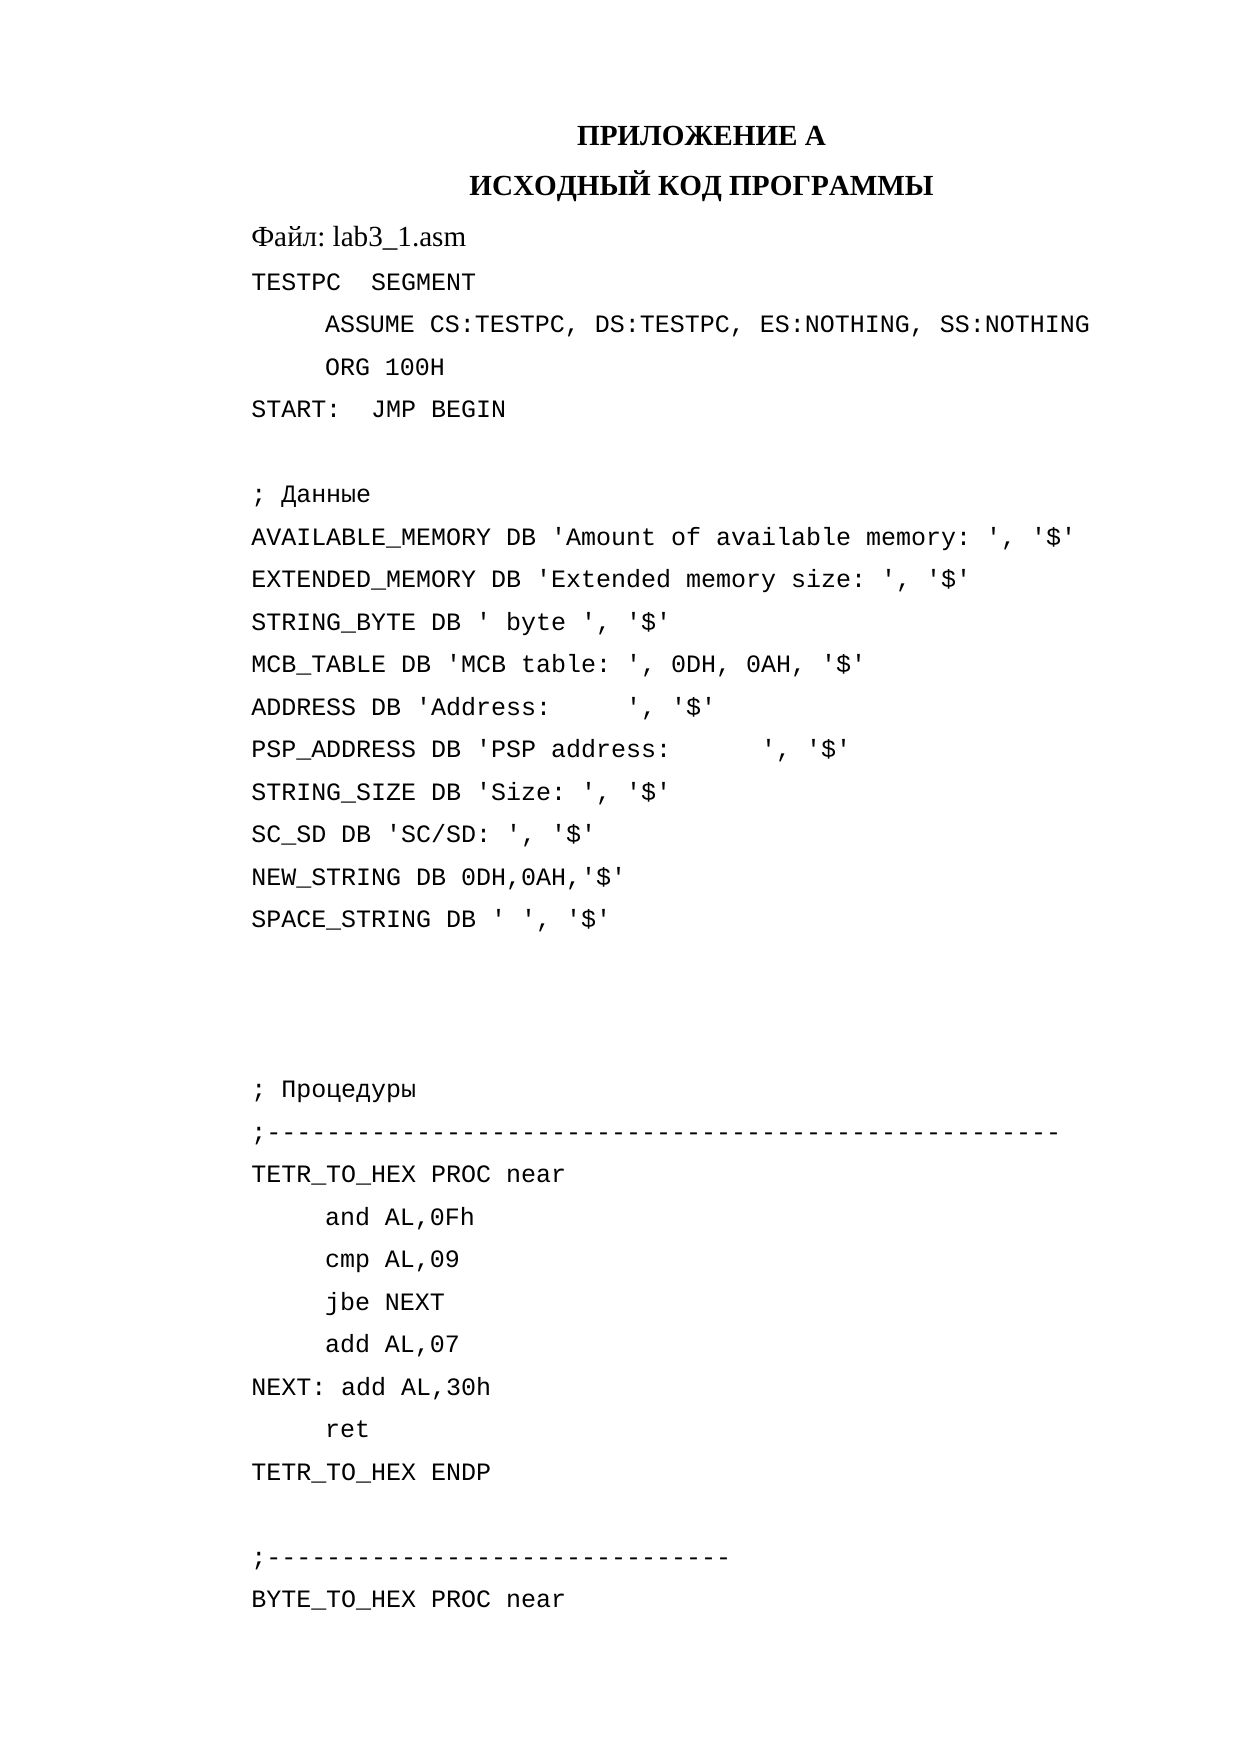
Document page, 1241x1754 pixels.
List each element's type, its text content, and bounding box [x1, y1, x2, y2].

text and AL,0Fh [177, 1204, 1152, 1232]
text add AL,07 [177, 1332, 1152, 1360]
text EXTENDED_MEMORY DB 'Extended memory size: ', '$' [177, 567, 1152, 595]
text SPACE_STRING DB ' ', '$' [177, 907, 1152, 935]
text ret [177, 1417, 1152, 1445]
text Файл: lab3_1.asm [177, 219, 1152, 252]
text cmp AL,09 [177, 1247, 1152, 1275]
text ; Данные [177, 482, 1152, 510]
text TESTPC SEGMENT [177, 269, 1152, 297]
text SC_SD DB 'SC/SD: ', '$' [177, 822, 1152, 850]
text TETR_TO_HEX ENDP [177, 1459, 1152, 1487]
text STRING_SIZE DB 'Size: ', '$' [177, 779, 1152, 807]
text NEXT: add AL,30h [177, 1374, 1152, 1402]
text AVAILABLE_MEMORY DB 'Amount of available memory: ', '$' [177, 524, 1152, 552]
text ; Процедуры [177, 1077, 1152, 1105]
text BYTE_TO_HEX PROC near [177, 1587, 1152, 1615]
text ;------------------------------- [177, 1544, 1152, 1572]
text STRING_BYTE DB ' byte ', '$' [177, 609, 1152, 637]
text START: JMP BEGIN [177, 397, 1152, 425]
text ADDRESS DB 'Address: ', '$' [177, 694, 1152, 722]
text MCB_TABLE DB 'MCB table: ', 0DH, 0AH, '$' [177, 652, 1152, 680]
text TETR_TO_HEX PROC near [177, 1162, 1152, 1190]
text ПРИЛОЖЕНИЕ А [177, 118, 1152, 152]
text NEW_STRING DB 0DH,0AH,'$' [177, 864, 1152, 892]
text ;----------------------------------------------------- [177, 1119, 1152, 1147]
text ORG 100H [177, 354, 1152, 382]
text jbe NEXT [177, 1289, 1152, 1317]
text ASSUME CS:TESTPC, DS:TESTPC, ES:NOTHING, SS:NOTHING [177, 312, 1152, 340]
text ИСХОДНЫЙ КОД ПРОГРАММЫ [177, 168, 1152, 202]
text PSP_ADDRESS DB 'PSP address: ', '$' [177, 737, 1152, 765]
